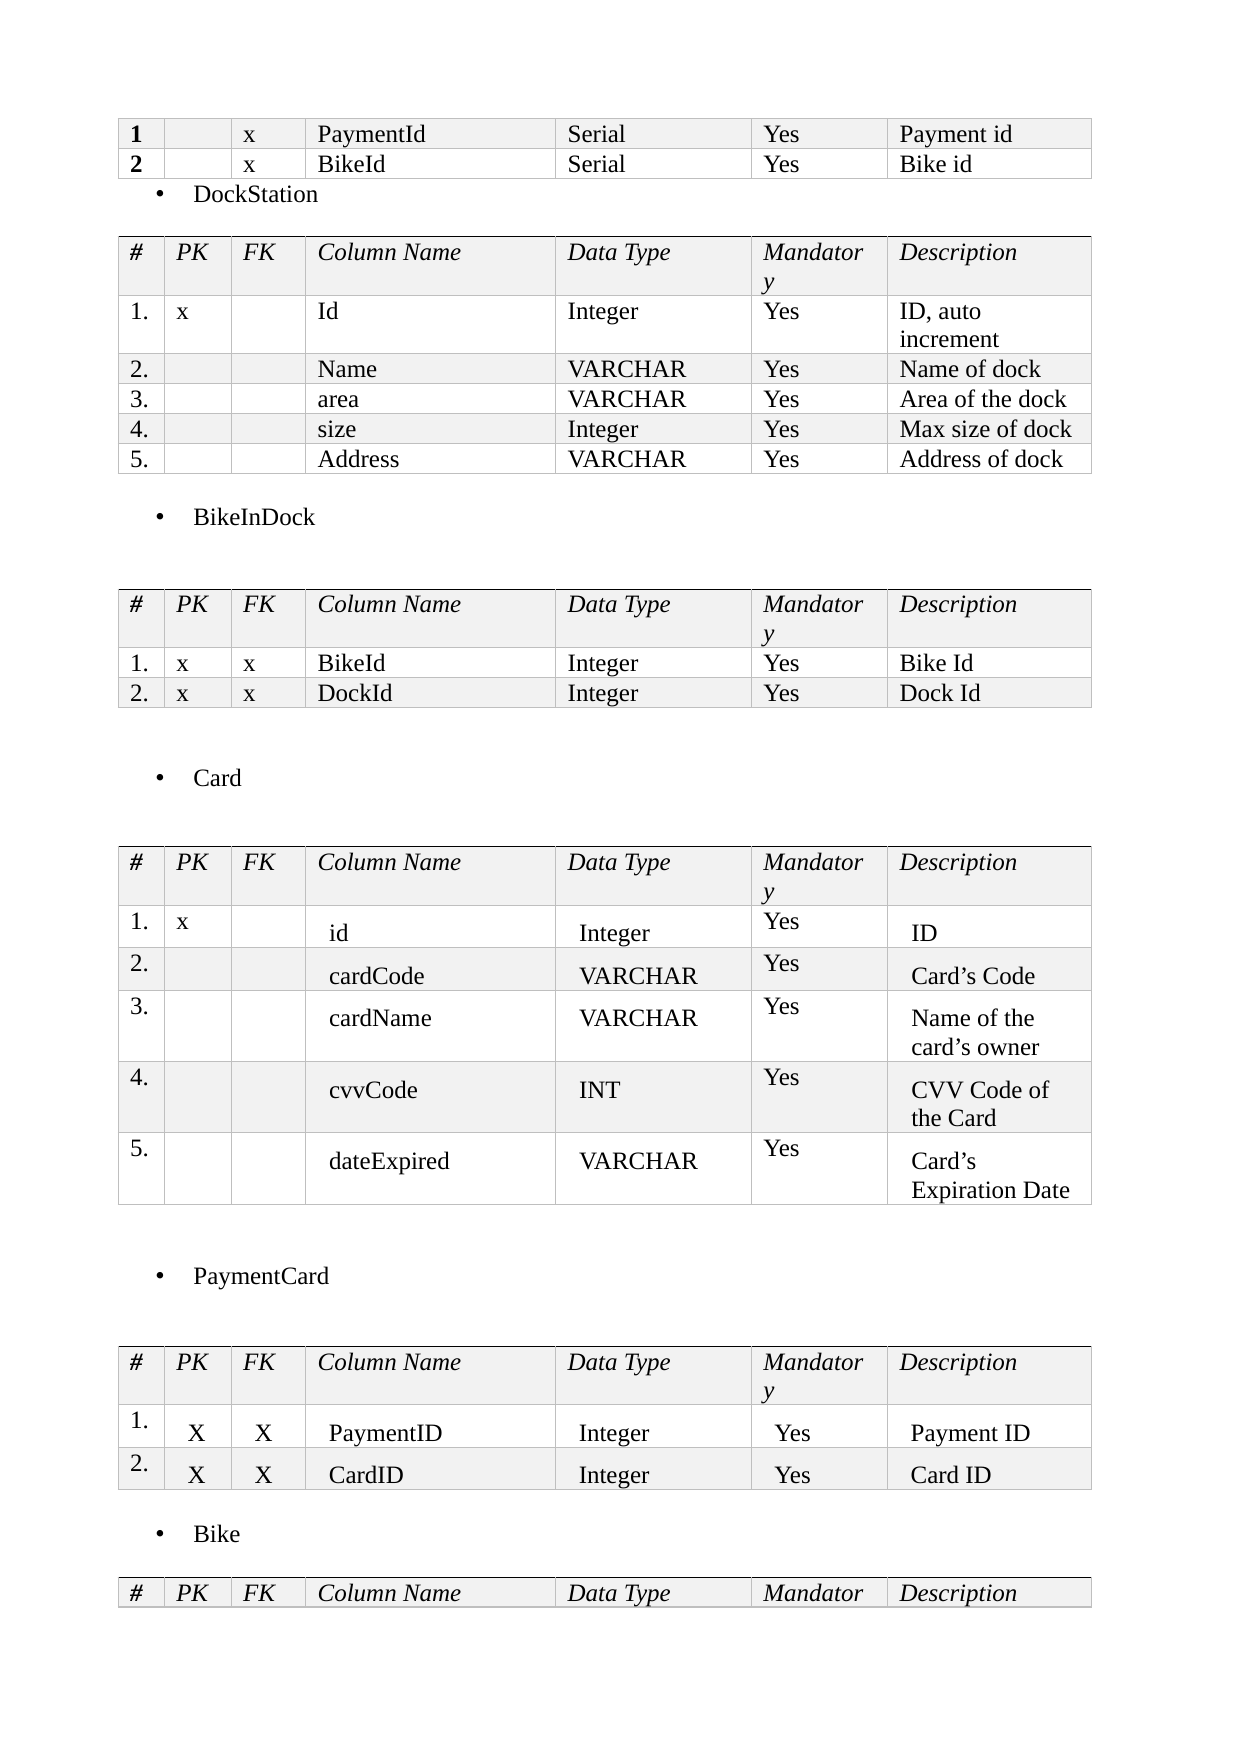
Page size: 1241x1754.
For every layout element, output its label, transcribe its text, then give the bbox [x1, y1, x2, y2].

table_cell X [232, 1405, 305, 1447]
table_header # [119, 1347, 164, 1404]
table_cell Card ID [888, 1448, 1091, 1489]
table_header FK [232, 1578, 305, 1606]
table_header PK [165, 237, 231, 295]
table_cell 1. [119, 648, 164, 677]
table_cell [165, 149, 231, 178]
table_cell Dock Id [888, 678, 1091, 707]
table_cell Yes [752, 648, 887, 677]
table_cell Yes [752, 149, 887, 178]
table_cell [165, 354, 231, 383]
table_cell Id [306, 296, 555, 353]
table_cell Integer [556, 414, 751, 443]
table_cell [165, 948, 231, 990]
table_header PK [165, 590, 231, 647]
table_cell Payment ID [888, 1405, 1091, 1447]
table_cell Serial [556, 119, 751, 148]
table_cell Address [306, 444, 555, 472]
table_cell ID [888, 906, 1091, 947]
table_header Description [888, 590, 1091, 647]
table_cell 2. [119, 678, 164, 707]
table_cell x [232, 678, 305, 707]
table_cell Serial [556, 149, 751, 178]
table_cell [232, 906, 305, 947]
table_cell 3. [119, 384, 164, 413]
table_cell [165, 414, 231, 443]
table_cell Yes [752, 354, 887, 383]
table_cell Card’s Expiration Date [888, 1133, 1091, 1203]
table_header FK [232, 847, 305, 905]
list Card [156, 763, 1122, 791]
table_cell [165, 991, 231, 1061]
table_cell [232, 414, 305, 443]
table_cell Yes [752, 444, 887, 472]
table_cell CardID [306, 1448, 555, 1489]
table_header PK [165, 1347, 231, 1404]
table_header # [119, 1578, 164, 1606]
table_cell cvvCode [306, 1062, 555, 1132]
table_header Description [888, 1347, 1091, 1404]
table_cell x [165, 678, 231, 707]
table_header Mandatory [752, 1347, 887, 1404]
table_cell 5. [119, 444, 164, 472]
table_cell Yes [752, 384, 887, 413]
table_cell Yes [752, 296, 887, 353]
table_cell x [165, 648, 231, 677]
table_cell Address of dock [888, 444, 1091, 472]
table_cell DockId [306, 678, 555, 707]
table_header Column Name [306, 590, 555, 647]
table_cell Yes [752, 678, 887, 707]
table_cell Yes [752, 1133, 887, 1203]
table_header # [119, 237, 164, 295]
table_cell X [232, 1448, 305, 1489]
table_cell PaymentID [306, 1405, 555, 1447]
table_header Column Name [306, 1347, 555, 1404]
table_cell 2. [119, 354, 164, 383]
table_cell VARCHAR [556, 354, 751, 383]
table_cell 2. [119, 948, 164, 990]
table_cell VARCHAR [556, 384, 751, 413]
table_header Mandatory [752, 237, 887, 295]
table_cell BikeId [306, 149, 555, 178]
table_cell Integer [556, 678, 751, 707]
table_cell 1. [119, 296, 164, 353]
table_header FK [232, 590, 305, 647]
table_cell BikeId [306, 648, 555, 677]
table_cell 3. [119, 991, 164, 1061]
table_cell Card’s Code [888, 948, 1091, 990]
table_cell 1. [119, 1405, 164, 1447]
table_cell Max size of dock [888, 414, 1091, 443]
table_cell Payment id [888, 119, 1091, 148]
list DockStation [156, 179, 1122, 207]
table_header Data Type [556, 1347, 751, 1404]
table_cell Integer [556, 296, 751, 353]
table_header PK [165, 1578, 231, 1606]
table_cell [165, 384, 231, 413]
table_cell area [306, 384, 555, 413]
table_header Description [888, 847, 1091, 905]
table_cell [232, 1062, 305, 1132]
table_cell x [232, 648, 305, 677]
table_cell 4. [119, 414, 164, 443]
table_cell Name of the card’s owner [888, 991, 1091, 1061]
table_header Mandatory [752, 590, 887, 647]
table_cell 2 [119, 149, 164, 178]
table_cell [232, 1133, 305, 1203]
table_cell cardName [306, 991, 555, 1061]
table_cell [165, 1062, 231, 1132]
list BikeInDock [156, 502, 1122, 531]
table_cell INT [556, 1062, 751, 1132]
table_header FK [232, 237, 305, 295]
table_cell X [165, 1405, 231, 1447]
table_cell Integer [556, 1405, 751, 1447]
table_cell PaymentId [306, 119, 555, 148]
table_cell Bike Id [888, 648, 1091, 677]
table_cell x [165, 296, 231, 353]
table_header # [119, 847, 164, 905]
table_cell x [232, 149, 305, 178]
table_header Column Name [306, 237, 555, 295]
table_cell 2. [119, 1448, 164, 1489]
table_cell [232, 354, 305, 383]
table_cell Yes [752, 1405, 887, 1447]
table_cell 1 [119, 119, 164, 148]
table_cell [165, 119, 231, 148]
table_cell Name of dock [888, 354, 1091, 383]
table_cell Yes [752, 991, 887, 1061]
table_cell id [306, 906, 555, 947]
table_cell [232, 444, 305, 472]
table_cell x [232, 119, 305, 148]
table_header Data Type [556, 237, 751, 295]
table_header Description [888, 237, 1091, 295]
table_cell size [306, 414, 555, 443]
table_cell Integer [556, 1448, 751, 1489]
table_cell VARCHAR [556, 1133, 751, 1203]
list PaymentCard [156, 1261, 1122, 1289]
table_header Column Name [306, 847, 555, 905]
table_header Data Type [556, 590, 751, 647]
table_cell 1. [119, 906, 164, 947]
table_header Mandator [752, 1578, 887, 1606]
table_header FK [232, 1347, 305, 1404]
table_cell VARCHAR [556, 444, 751, 472]
table_cell Area of the dock [888, 384, 1091, 413]
table_header Mandatory [752, 847, 887, 905]
table_cell Yes [752, 906, 887, 947]
table_cell 4. [119, 1062, 164, 1132]
table_header Data Type [556, 1578, 751, 1606]
table_cell dateExpired [306, 1133, 555, 1203]
table_cell ID, auto increment [888, 296, 1091, 353]
table_header Column Name [306, 1578, 555, 1606]
table_cell Yes [752, 119, 887, 148]
table_cell [232, 991, 305, 1061]
table_cell CVV Code of the Card [888, 1062, 1091, 1132]
table_cell X [165, 1448, 231, 1489]
table_header Data Type [556, 847, 751, 905]
table_cell [165, 444, 231, 472]
table_cell [232, 296, 305, 353]
table_cell Yes [752, 948, 887, 990]
table_cell x [165, 906, 231, 947]
table_cell Bike id [888, 149, 1091, 178]
table_cell Integer [556, 648, 751, 677]
list Bike [156, 1519, 1122, 1548]
table_cell [165, 1133, 231, 1203]
table_cell cardCode [306, 948, 555, 990]
table_cell [232, 384, 305, 413]
table_cell Yes [752, 1062, 887, 1132]
table_cell Yes [752, 414, 887, 443]
table_cell Name [306, 354, 555, 383]
table_cell VARCHAR [556, 991, 751, 1061]
table_cell VARCHAR [556, 948, 751, 990]
table_cell [232, 948, 305, 990]
table_header PK [165, 847, 231, 905]
table_cell 5. [119, 1133, 164, 1203]
table_cell Integer [556, 906, 751, 947]
table_header Description [888, 1578, 1091, 1606]
table_header # [119, 590, 164, 647]
table_cell Yes [752, 1448, 887, 1489]
